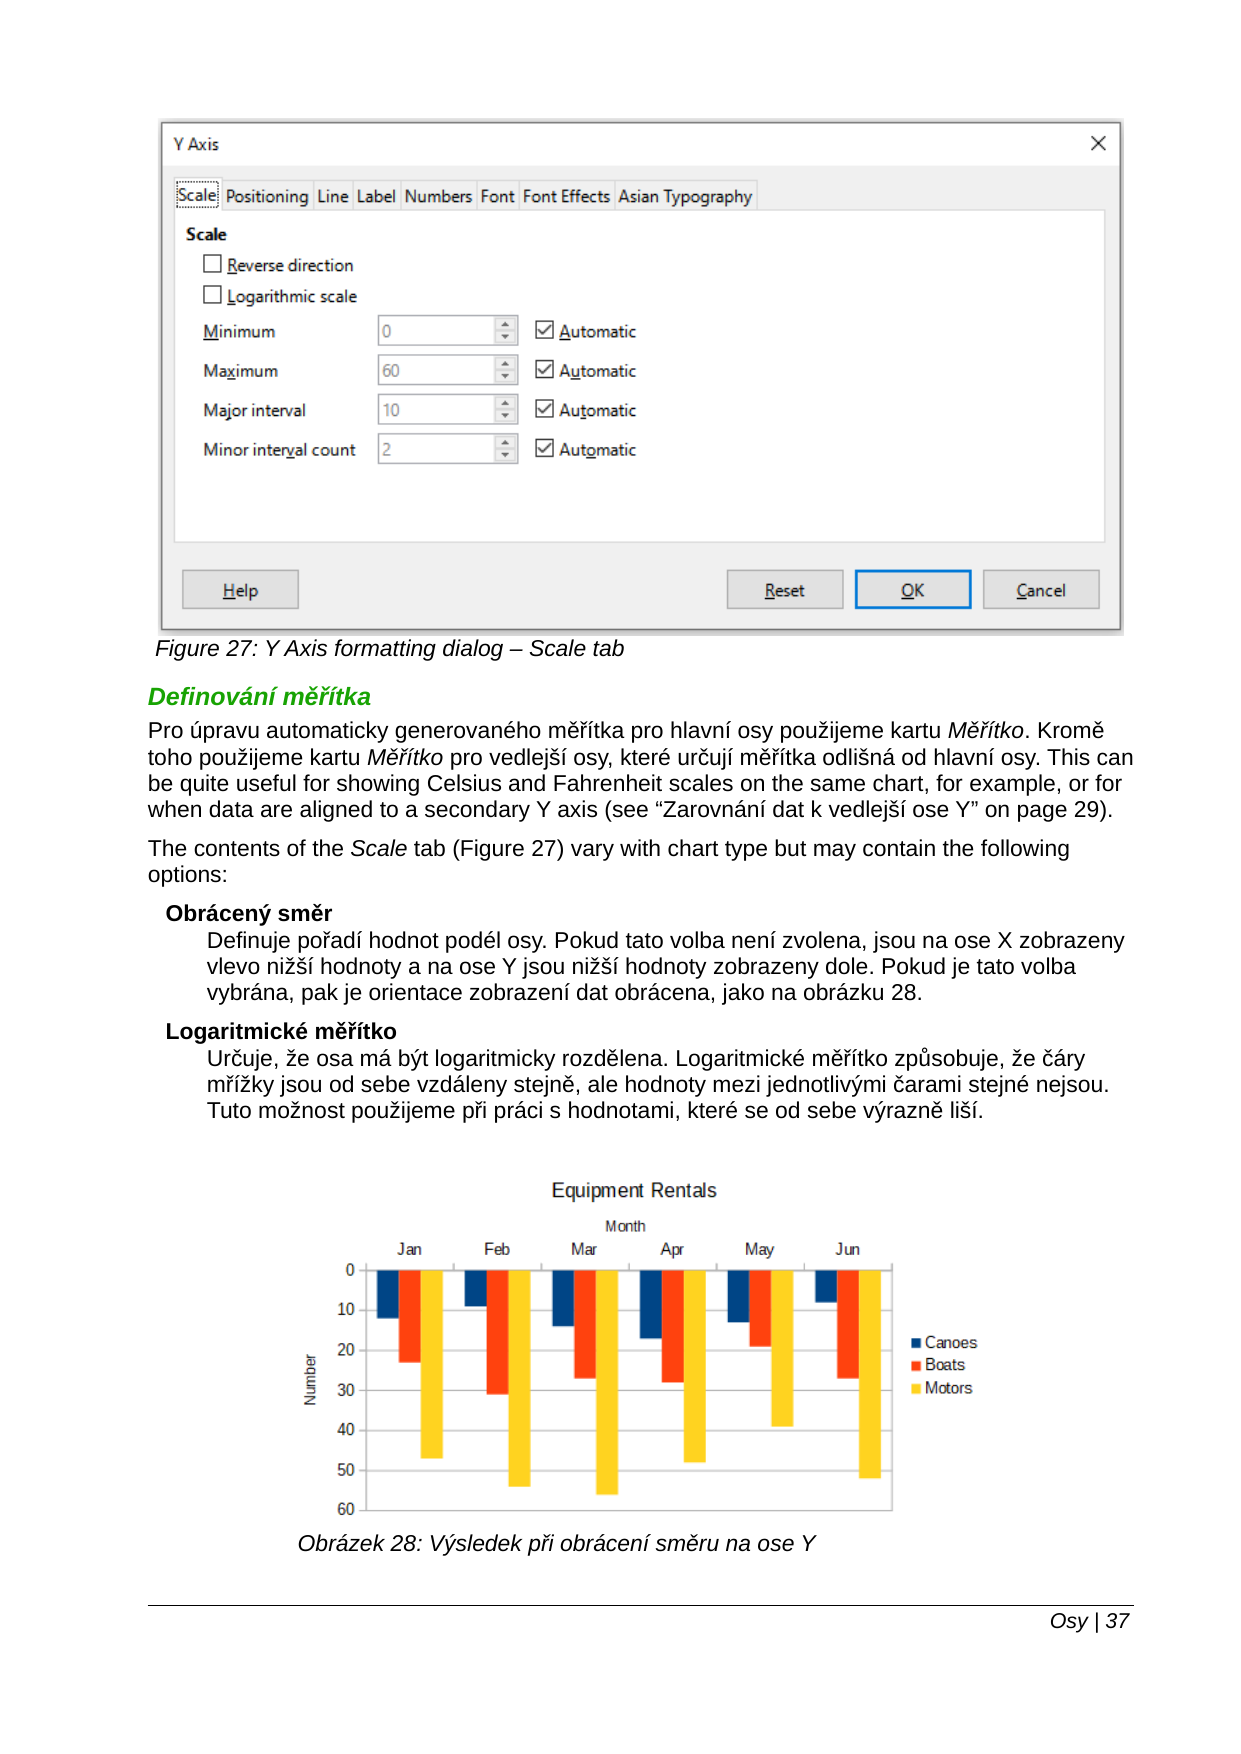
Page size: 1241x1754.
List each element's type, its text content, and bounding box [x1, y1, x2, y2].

picture [157, 118, 1124, 636]
text Pro úpravu automaticky generovaného měřítka pro hlavní osy použijeme kartu Měřítko. Kromě toho použijeme kartu Měřítko pro vedlejší osy, které určují měřítka odlišná od hlavní osy. This can be quite useful for showing Celsius and Fahrenheit scales on the same chart, for example, or for when data are aligned to a secondary Y axis (see “Aligning data to secondary Y axis” on page 27). [148, 717, 1134, 822]
text Obrázek 28: Výsledek při obrácení směru na ose Y [297, 1531, 984, 1556]
text Figure 27: Y Axis formatting dialog – Scale tab [155, 118, 1127, 662]
text Určuje, že osa má být logaritmicky rozdělena. Logaritmické měřítko způsobuje, že čáry mřížky jsou od sebe vzdáleny stejně, ale hodnoty mezi jednotlivými čarami stejné nejsou. Tuto možnost použijeme při práci s hodnotami, které se od sebe výrazně liší. [207, 1044, 1134, 1123]
text Logaritmické měřítko [165, 1018, 1134, 1044]
text Definuje pořadí hodnot podél osy. Pokud tato volba není zvolena, jsou na ose X zobrazeny vlevo nižší hodnoty a na ose Y jsou nižší hodnoty zobrazeny dole. Pokud je tato volba vybrána, pak je orientace zobrazení dat obrácena, jako na obrázku 28. [207, 927, 1134, 1006]
subtitle Definování měřítka [148, 682, 1134, 711]
picture [297, 1174, 985, 1531]
text Obrácený směr [165, 900, 1134, 927]
text The contents of the Scale tab (Figure 27) vary with chart type but may contain the following options: [148, 835, 1134, 888]
